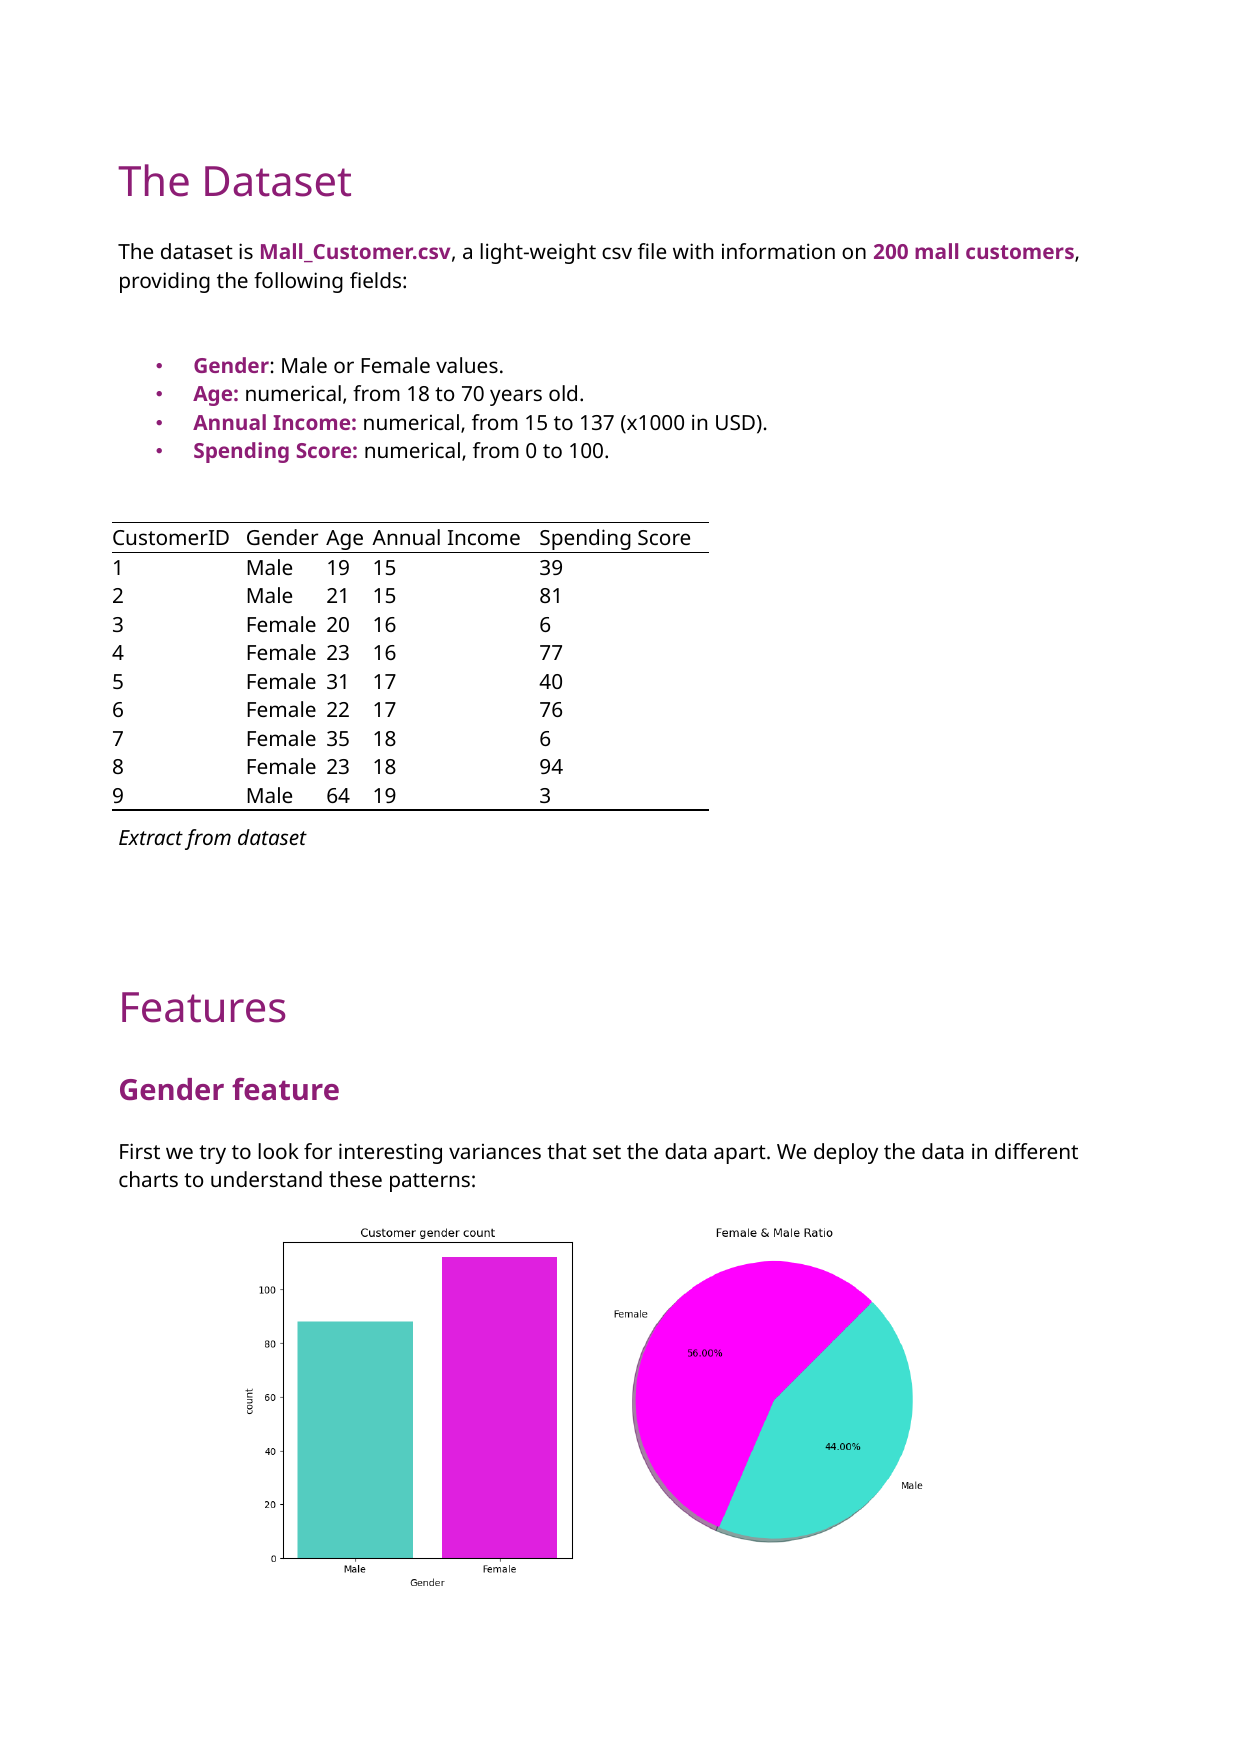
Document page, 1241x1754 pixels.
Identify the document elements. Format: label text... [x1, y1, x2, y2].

table_cell 6 [539, 610, 709, 638]
list Age: numerical, from 18 to 70 years old. [156, 379, 1122, 408]
table_cell Female [246, 695, 326, 724]
table_cell 22 [326, 695, 372, 724]
table_cell 94 [539, 752, 709, 781]
table_cell 18 [373, 752, 539, 781]
text First we try to look for interesting variances that set the data apart. We deploy the data in different charts to understand these patterns: [118, 1137, 1122, 1194]
table_cell Male [246, 781, 326, 809]
table_cell 23 [326, 639, 372, 667]
table_cell 2 [112, 582, 246, 610]
table_cell 6 [539, 724, 709, 752]
table_cell 31 [326, 667, 372, 695]
table_cell 17 [373, 695, 539, 724]
table_cell 17 [373, 667, 539, 695]
table_cell 39 [539, 553, 709, 582]
table_cell 6 [112, 695, 246, 724]
list Spending Score: numerical, from 0 to 100. [156, 436, 1122, 465]
table_cell Female [246, 639, 326, 667]
table_cell 9 [112, 781, 246, 809]
table_cell 76 [539, 695, 709, 724]
text Extract from dataset [118, 823, 1122, 852]
table_cell 77 [539, 639, 709, 667]
table_header Age [326, 523, 372, 552]
table_cell Male [246, 553, 326, 582]
table_cell 35 [326, 724, 372, 752]
table_cell 81 [539, 582, 709, 610]
table_cell 16 [373, 610, 539, 638]
text The Dataset [118, 152, 1122, 209]
table_cell 5 [112, 667, 246, 695]
table_cell 15 [373, 553, 539, 582]
table_cell 4 [112, 639, 246, 667]
table_cell 16 [373, 639, 539, 667]
table_cell 21 [326, 582, 372, 610]
picture [240, 1222, 925, 1594]
table_cell Female [246, 752, 326, 781]
list Gender: Male or Female values. [156, 351, 1122, 379]
text The dataset is Mall_Customer.csv, a light-weight csv file with information on 200 mall customers, providing the following fields: [118, 237, 1122, 294]
table_cell 1 [112, 553, 246, 582]
table_cell 8 [112, 752, 246, 781]
table_cell Female [246, 724, 326, 752]
table_header CustomerID [112, 523, 246, 552]
table_cell 7 [112, 724, 246, 752]
text Gender feature [118, 1069, 1122, 1109]
table_cell 64 [326, 781, 372, 809]
table_cell Female [246, 610, 326, 638]
table_header Gender [246, 523, 326, 552]
table_cell 19 [326, 553, 372, 582]
table_header Annual Income [373, 523, 539, 552]
table_cell 40 [539, 667, 709, 695]
table_cell Female [246, 667, 326, 695]
table_header Spending Score [539, 523, 709, 552]
table_cell 19 [373, 781, 539, 809]
table_cell 18 [373, 724, 539, 752]
table_cell 3 [539, 781, 709, 809]
table_cell 20 [326, 610, 372, 638]
list Annual Income: numerical, from 15 to 137 (x1000 in USD). [156, 408, 1122, 436]
table_cell 23 [326, 752, 372, 781]
text Features [118, 978, 1122, 1035]
table_cell 15 [373, 582, 539, 610]
table_cell 3 [112, 610, 246, 638]
table_cell Male [246, 582, 326, 610]
